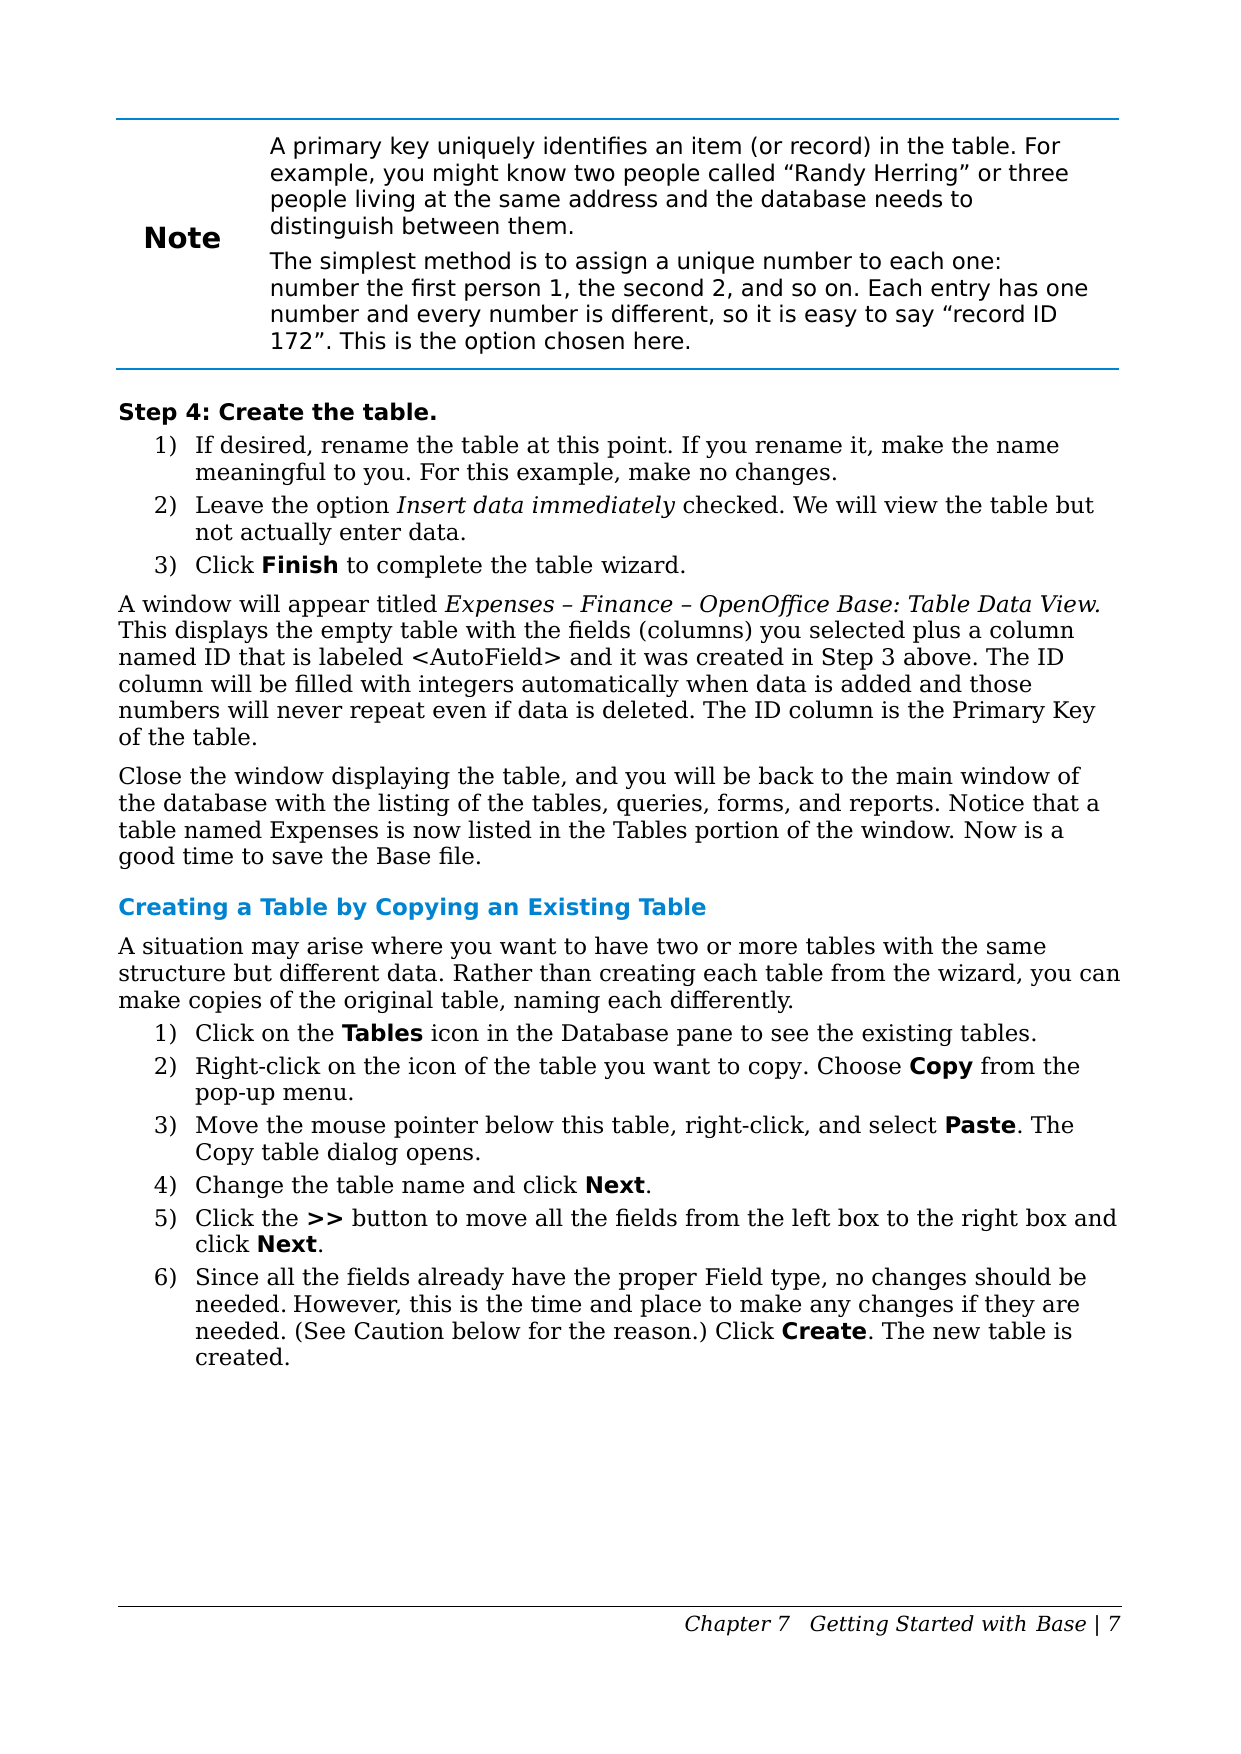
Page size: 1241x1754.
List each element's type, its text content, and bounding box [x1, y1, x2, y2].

list Right-click on the icon of the table you want to copy. Choose Copy from the pop-up menu. [177, 1053, 1122, 1106]
text Close the window displaying the table, and you will be back to the main window of the database with the listing of the tables, queries, forms, and reports. Notice that a table named Expenses is now listed in the Tables portion of the window. Now is a good time to save the Base file. [118, 763, 1122, 870]
list Click on the Tables icon in the Database pane to see the existing tables. [177, 1020, 1122, 1047]
list Click the >> button to move all the fields from the left box to the right box and click Next. [177, 1205, 1122, 1258]
list Move the mouse pointer below this table, right-click, and select Paste. The Copy table dialog opens. [177, 1112, 1122, 1166]
list A situation may arise where you want to have two or more tables with the same structure but different data. Rather than creating each table from the wizard, you can make copies of the original table, naming each differently. [118, 933, 1122, 1013]
subtitle Creating a Table by Copying an Existing Table [118, 894, 1122, 921]
list If desired, rename the table at this point. If you rename it, make the name meaningful to you. For this example, make no changes. [177, 433, 1122, 486]
list Change the table name and click Next. [177, 1172, 1122, 1199]
table_header A primary key uniquely identifies an item (or record) in the table. For example, you might know two people called “Randy Herring” or three people living at the same address and the database needs to distinguish between them. The simplest method is to assign a unique number to each one: number the first person 1, the second 2, and so on. Each entry has one number and every number is different, so it is easy to say “record ID 172”. This is the option chosen here. [248, 120, 1119, 368]
list Since all the fields already have the proper Field type, no changes should be needed. However, this is the time and place to make any changes if they are needed. (See Caution below for the reason.) Click Create. The new table is created. [177, 1264, 1122, 1371]
text A window will appear titled Expenses – Finance – OpenOffice Base: Table Data View. This displays the empty table with the fields (columns) you selected plus a column named ID that is labeled <AutoField> and it was created in Step 3 above. The ID column will be filled with integers automatically when data is added and those numbers will never repeat even if data is deleted. The ID column is the Primary Key of the table. [118, 591, 1122, 751]
list Step 4: Create the table. [118, 399, 1122, 426]
list Click Finish to complete the table wizard. [177, 552, 1122, 578]
list Leave the option Insert data immediately checked. We will view the table but not actually enter data. [177, 492, 1122, 546]
table_header Note [116, 120, 248, 368]
